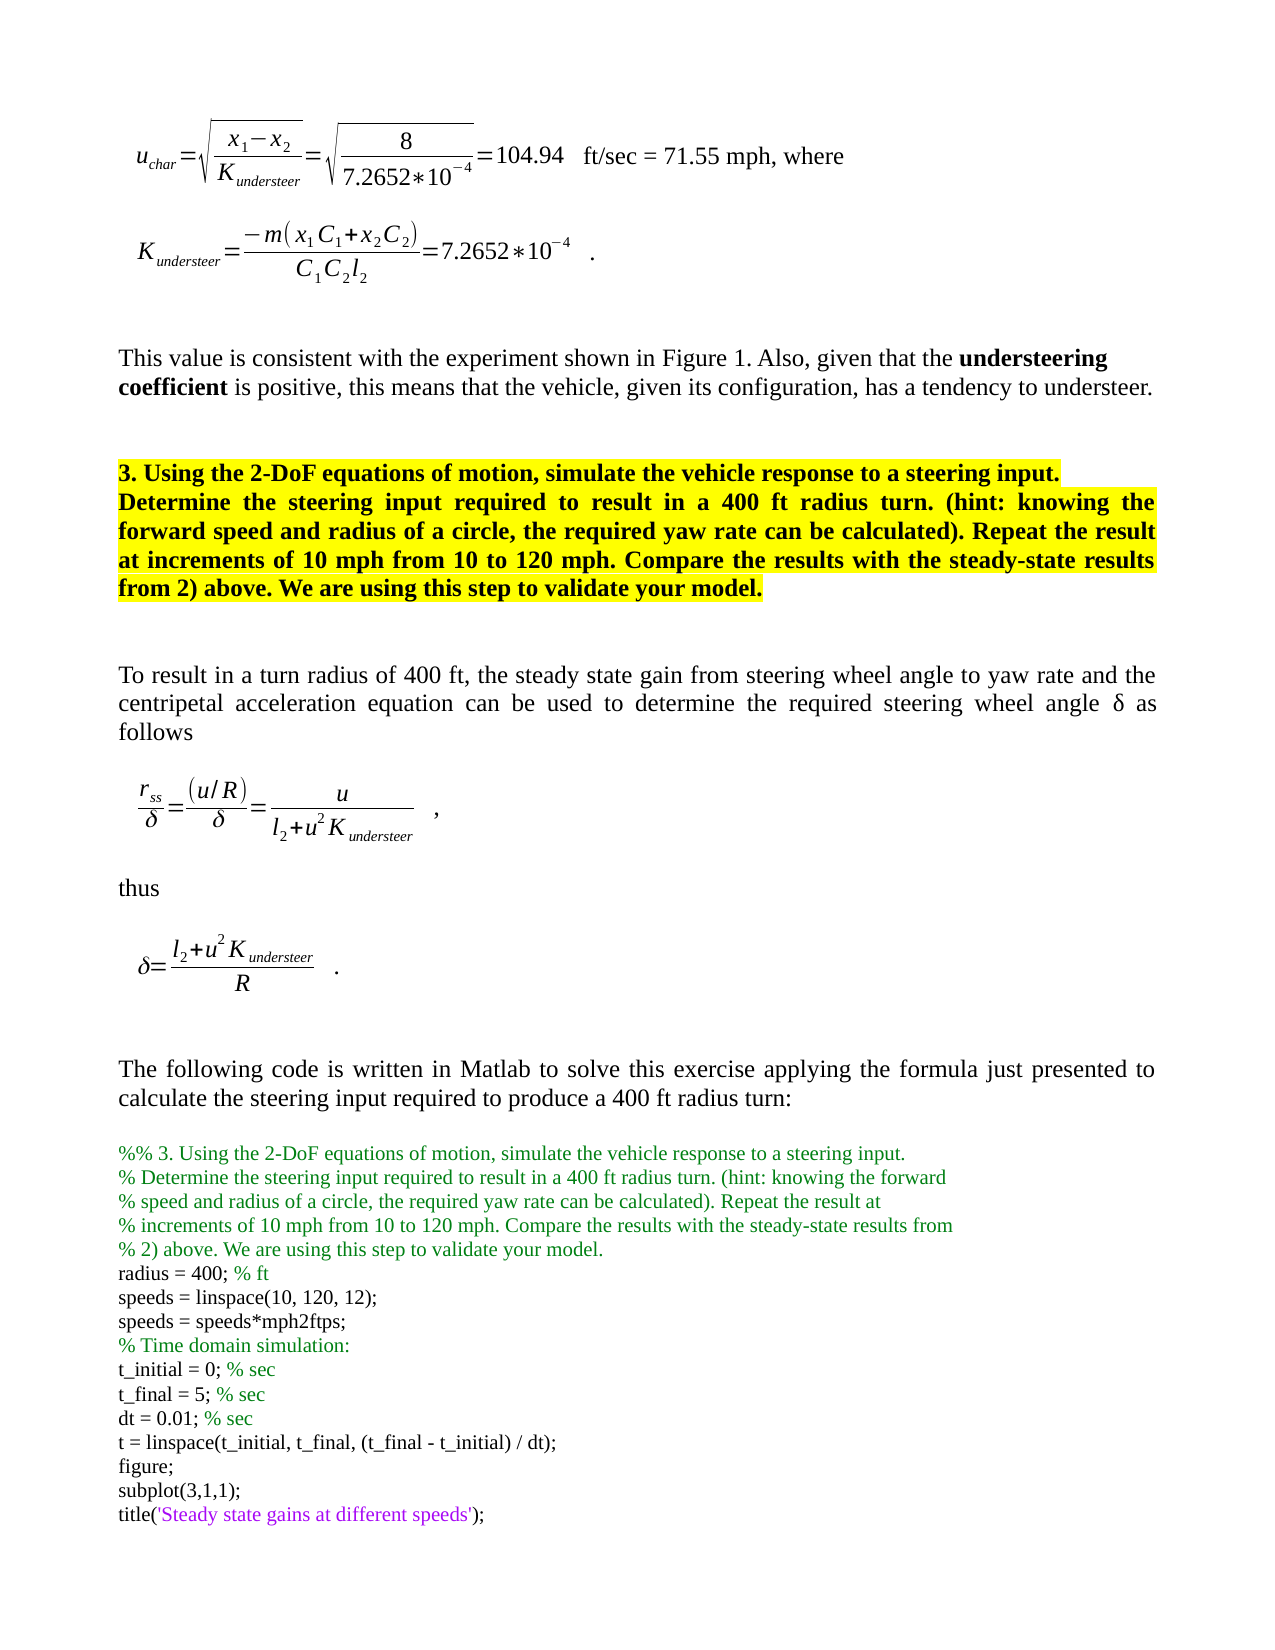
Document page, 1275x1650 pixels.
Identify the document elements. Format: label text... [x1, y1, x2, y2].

text 3. Using the 2-DoF equations of motion, simulate the vehicle response to a steering input. [118, 458, 1157, 487]
text figure; [118, 1454, 1157, 1478]
text % Determine the steering input required to result in a 400 ft radius turn. (hint: knowing the forward [118, 1165, 1157, 1189]
text t_initial = 0; % sec [118, 1357, 1157, 1381]
text %% 3. Using the 2-DoF equations of motion, simulate the vehicle response to a steering input. [118, 1141, 1157, 1165]
text To result in a turn radius of 400 ft, the steady state gain from steering wheel angle to yaw rate and the centripetal acceleration equation can be used to determine the required steering wheel angle δ as follows [118, 660, 1157, 746]
text speeds = linspace(10, 120, 12); [118, 1285, 1157, 1309]
text This value is consistent with the experiment shown in Figure 1. Also, given that the understeering coefficient is positive, this means that the vehicle, given its configuration, has a tendency to understeer. [118, 343, 1157, 401]
text % speed and radius of a circle, the required yaw rate can be calculated). Repeat the result at [118, 1189, 1157, 1213]
text title('Steady state gains at different speeds'); [118, 1502, 1157, 1526]
text t_final = 5; % sec [118, 1381, 1157, 1406]
text The following code is written in Matlab to solve this exercise applying the formula just presented to calculate the steering input required to produce a 400 ft radius turn: [118, 1054, 1157, 1112]
text radius = 400; % ft [118, 1261, 1157, 1285]
text % Time domain simulation: [118, 1333, 1157, 1357]
text thus [118, 873, 1157, 902]
text ft/sec = 71.55 mph, where [118, 118, 1157, 190]
text t = linspace(t_initial, t_final, (t_final - t_initial) / dt); [118, 1429, 1157, 1454]
text . [118, 931, 1157, 997]
text % 2) above. We are using this step to validate your model. [118, 1237, 1157, 1261]
text , [118, 775, 1157, 844]
text . [118, 219, 1157, 286]
text speeds = speeds*mph2ftps; [118, 1309, 1157, 1333]
text Determine the steering input required to result in a 400 ft radius turn. (hint: knowing the forward speed and radius of a circle, the required yaw rate can be calculated). Repeat the result at increments of 10 mph from 10 to 120 mph. Compare the results with the steady-state results from 2) above. We are using this step to validate your model. [118, 487, 1157, 602]
text % increments of 10 mph from 10 to 120 mph. Compare the results with the steady-state results from [118, 1213, 1157, 1237]
text subplot(3,1,1); [118, 1478, 1157, 1502]
text dt = 0.01; % sec [118, 1406, 1157, 1429]
